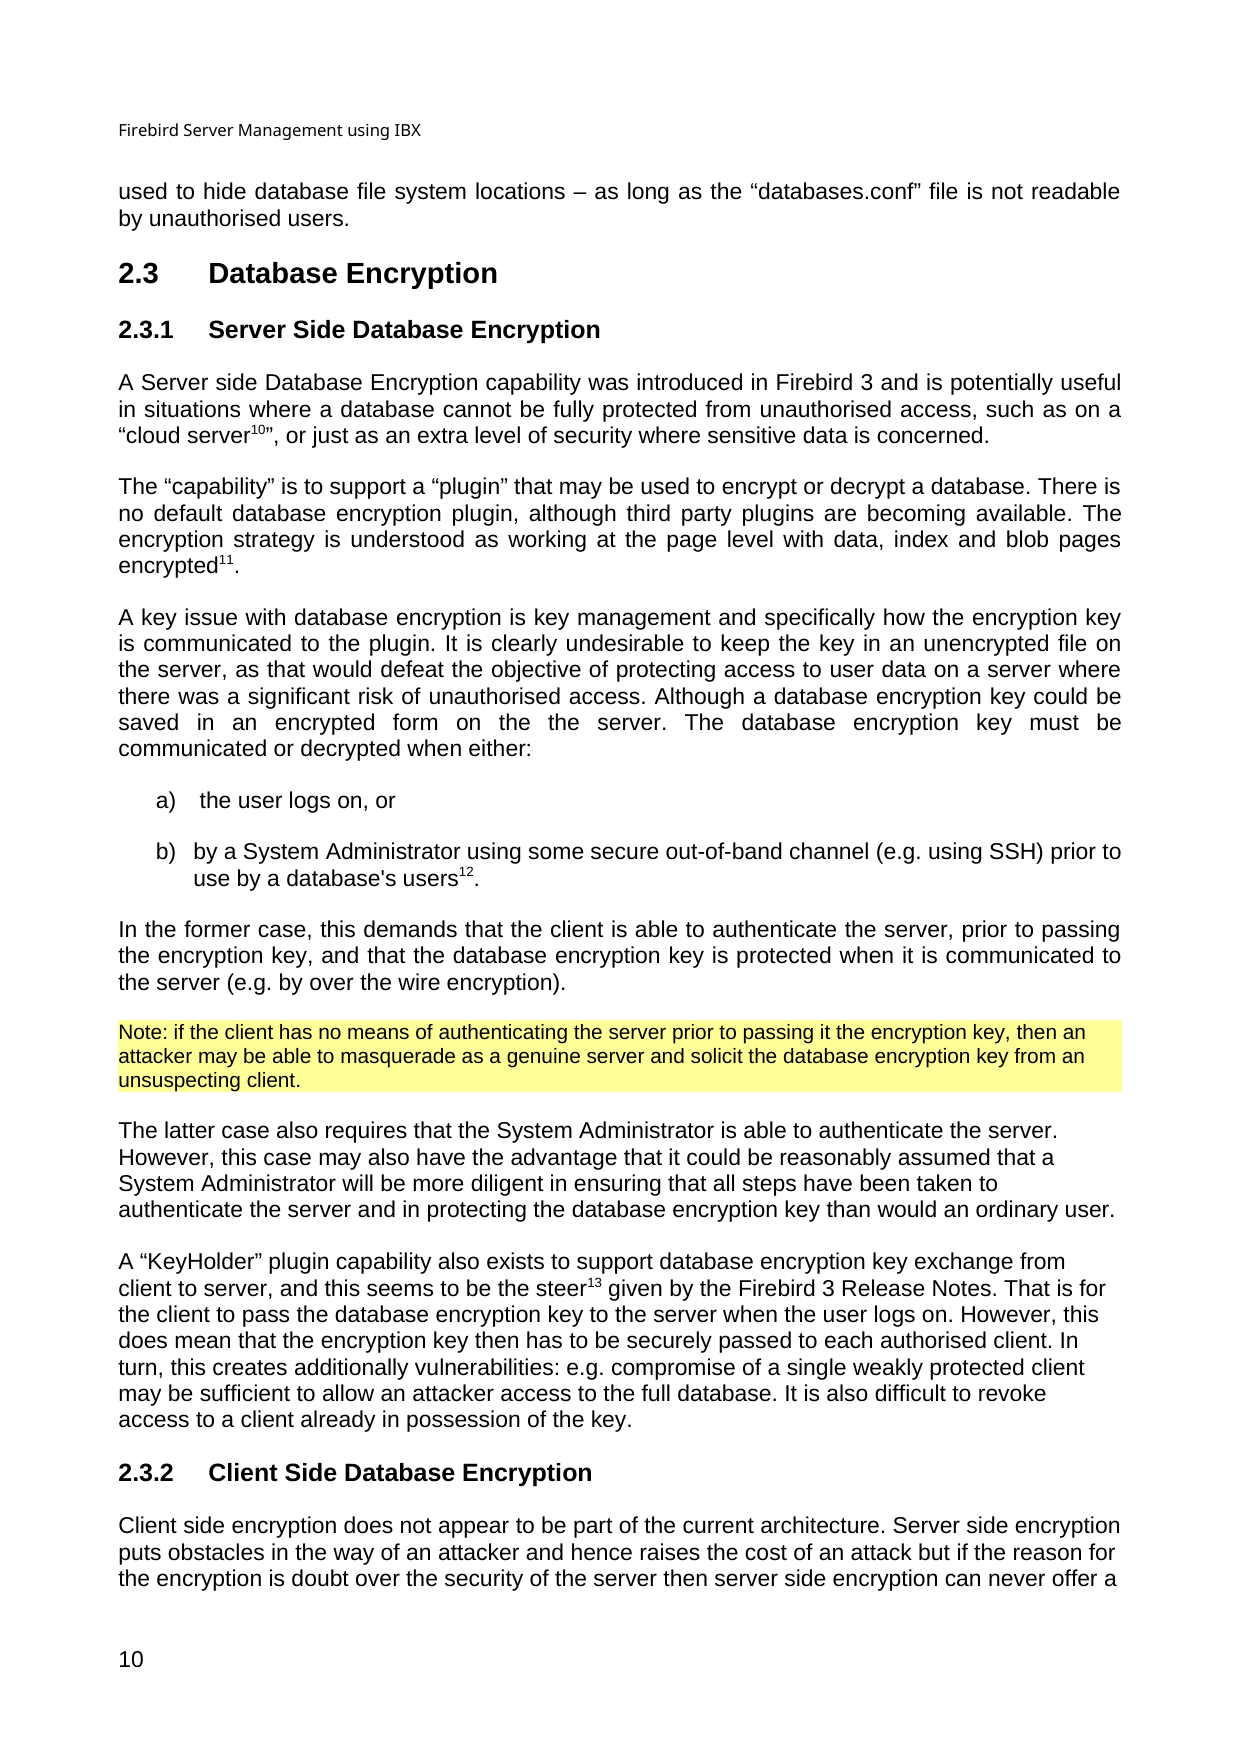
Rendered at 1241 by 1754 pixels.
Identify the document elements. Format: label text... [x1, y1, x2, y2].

list by a System Administrator using some secure out-of-band channel (e.g. using SSH) prior to use by a database's users. [156, 838, 1122, 891]
text A Server side Database Encryption capability was introduced in Firebird 3 and is potentially useful in situations where a database cannot be fully protected from unauthorised access, such as on a “cloud server”, or just as an extra level of security where sensitive data is concerned. [118, 369, 1122, 448]
subtitle Database Encryption [118, 256, 1122, 289]
text used to hide database file system locations – as long as the “databases.conf” file is not readable by unauthorised users. [118, 178, 1122, 231]
subtitle Client Side Database Encryption [118, 1458, 1122, 1487]
text The latter case also requires that the System Administrator is able to authenticate the server. However, this case may also have the advantage that it could be reasonably assumed that a System Administrator will be more diligent in ensuring that all steps have been taken to authenticate the server and in protecting the database encryption key than would an ordinary user. [118, 1117, 1122, 1223]
text Note: if the client has no means of authenticating the server prior to passing it the encryption key, then an attacker may be able to masquerade as a genuine server and solicit the database encryption key from an unsuspecting client. [118, 1020, 1122, 1092]
subtitle Server Side Database Encryption [118, 315, 1122, 344]
text The “capability” is to support a “plugin” that may be used to encrypt or decrypt a database. There is no default database encryption plugin, although third party plugins are becoming available. The encryption strategy is understood as working at the page level with data, index and blob pages encrypted. [118, 473, 1122, 579]
list the user logs on, or [156, 787, 1122, 813]
text In the former case, this demands that the client is able to authenticate the server, prior to passing the encryption key, and that the database encryption key is protected when it is communicated to the server (e.g. by over the wire encryption). [118, 916, 1122, 995]
text Client side encryption does not appear to be part of the current architecture. Server side encryption puts obstacles in the way of an attacker and hence raises the cost of an attack but if the reason for the encryption is doubt over the security of the server then server side encryption can never offer a [118, 1512, 1122, 1592]
text A “KeyHolder” plugin capability also exists to support database encryption key exchange from client to server, and this seems to be the steer given by the Firebird 3 Release Notes. That is for the client to pass the database encryption key to the server when the user logs on. However, this does mean that the encryption key then has to be securely passed to each authorised client. In turn, this creates additionally vulnerabilities: e.g. compromise of a single weakly protected client may be sufficient to allow an attacker access to the full database. It is also difficult to revoke access to a client already in possession of the key. [118, 1248, 1122, 1433]
text A key issue with database encryption is key management and specifically how the encryption key is communicated to the plugin. It is clearly undesirable to keep the key in an unencrypted file on the server, as that would defeat the objective of protecting access to user data on a server where there was a significant risk of unauthorised access. Although a database encryption key could be saved in an encrypted form on the the server. The database encryption key must be communicated or decrypted when either: [118, 604, 1122, 762]
